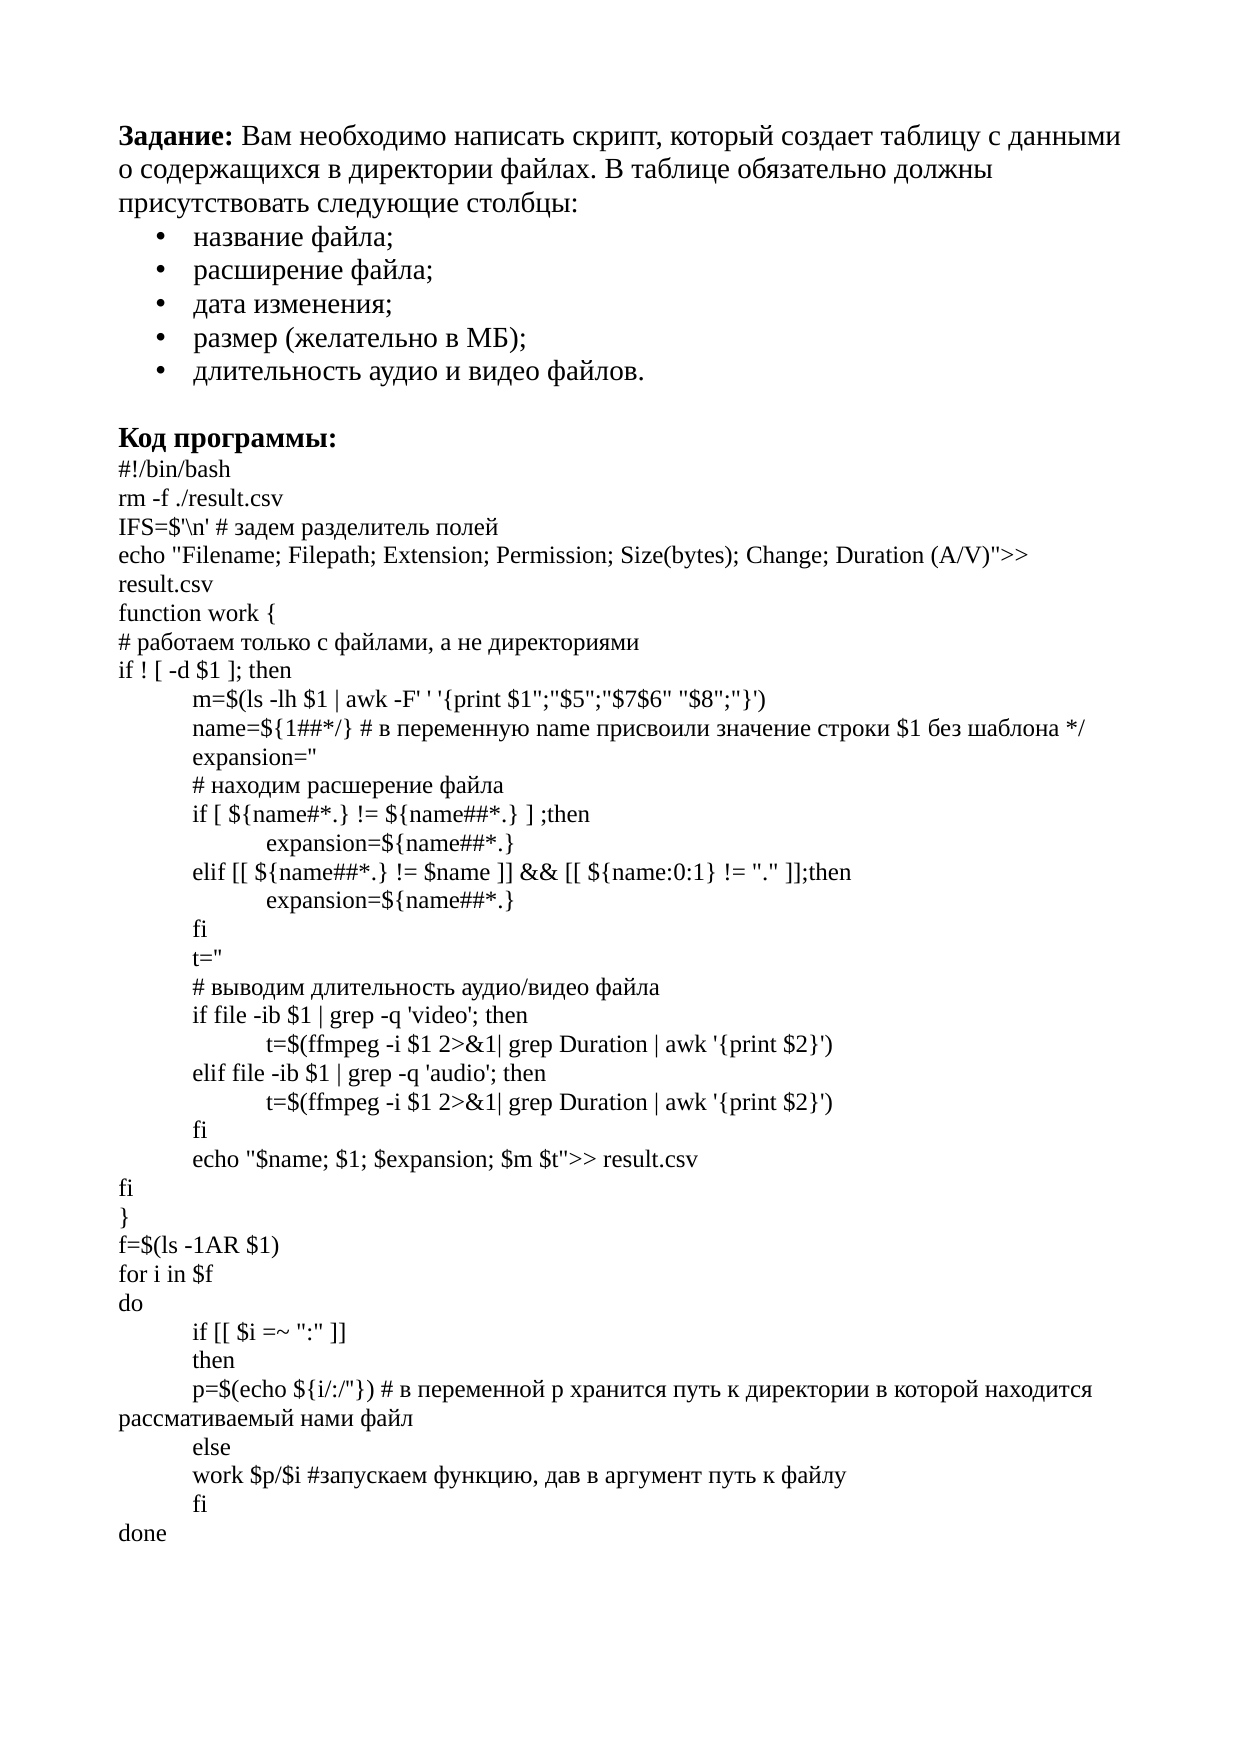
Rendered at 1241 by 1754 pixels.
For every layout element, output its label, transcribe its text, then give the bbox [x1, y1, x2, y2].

list расширение файла; [156, 252, 1122, 286]
text if [ ${name#*.} != ${name##*.} ] ;then [118, 799, 1122, 828]
text then [118, 1345, 1122, 1374]
text p=$(echo ${i/:/''}) # в переменной р хранится путь к директории в которой находится рассмативаемый нами файл [118, 1374, 1122, 1432]
text else [118, 1432, 1122, 1460]
text m=$(ls -lh $1 | awk -F' ' '{print $1";"$5";"$7$6" "$8";"}') [118, 684, 1122, 713]
text } [118, 1202, 1122, 1230]
text fi [118, 1115, 1122, 1144]
text echo "$name; $1; $expansion; $m $t">> result.csv [118, 1144, 1122, 1173]
text IFS=$'\n' # задем разделитель полей [118, 512, 1122, 540]
text t=$(ffmpeg -i $1 2>&1| grep Duration | awk '{print $2}') [118, 1087, 1122, 1115]
text Задание: Вам необходимо написать скрипт, который создает таблицу с данными о содержащихся в директории файлах. В таблице обязательно должны присутствовать следующие столбцы: [118, 118, 1122, 219]
text function work { [118, 598, 1122, 627]
list название файла; [156, 219, 1122, 252]
text name=${1##*/} # в переменную name присвоили значение строки $1 без шаблона */ [118, 713, 1122, 742]
text fi [118, 1173, 1122, 1202]
text # находим расшерение файла [118, 770, 1122, 799]
text if ! [ -d $1 ]; then [118, 655, 1122, 684]
text if [[ $i =~ ":" ]] [118, 1317, 1122, 1345]
text fi [118, 1489, 1122, 1518]
text expansion=${name##*.} [118, 885, 1122, 914]
text f=$(ls -1AR $1) [118, 1230, 1122, 1259]
text done [118, 1518, 1122, 1547]
text # выводим длительность аудио/видео файла [118, 972, 1122, 1000]
text t='' [118, 943, 1122, 972]
text #!/bin/bash [118, 454, 1122, 483]
text expansion=${name##*.} [118, 828, 1122, 857]
text do [118, 1288, 1122, 1317]
list размер (желательно в МБ); [156, 320, 1122, 353]
list длительность аудио и видео файлов. [156, 353, 1122, 387]
text # работаем только с файлами, а не директориями [118, 627, 1122, 655]
text if file -ib $1 | grep -q 'video'; then [118, 1000, 1122, 1029]
list дата изменения; [156, 286, 1122, 320]
text for i in $f [118, 1259, 1122, 1288]
text t=$(ffmpeg -i $1 2>&1| grep Duration | awk '{print $2}') [118, 1029, 1122, 1058]
text expansion='' [118, 742, 1122, 770]
text rm -f ./result.csv [118, 483, 1122, 512]
text fi [118, 914, 1122, 943]
text elif [[ ${name##*.} != $name ]] && [[ ${name:0:1} != "." ]];then [118, 857, 1122, 885]
text Код программы: [118, 421, 1122, 454]
text elif file -ib $1 | grep -q 'audio'; then [118, 1058, 1122, 1087]
text work $p/$i #запускаем функцию, дав в аргумент путь к файлу [118, 1460, 1122, 1489]
text echo "Filename; Filepath; Extension; Permission; Size(bytes); Change; Duration (A/V)">> result.csv [118, 540, 1122, 598]
